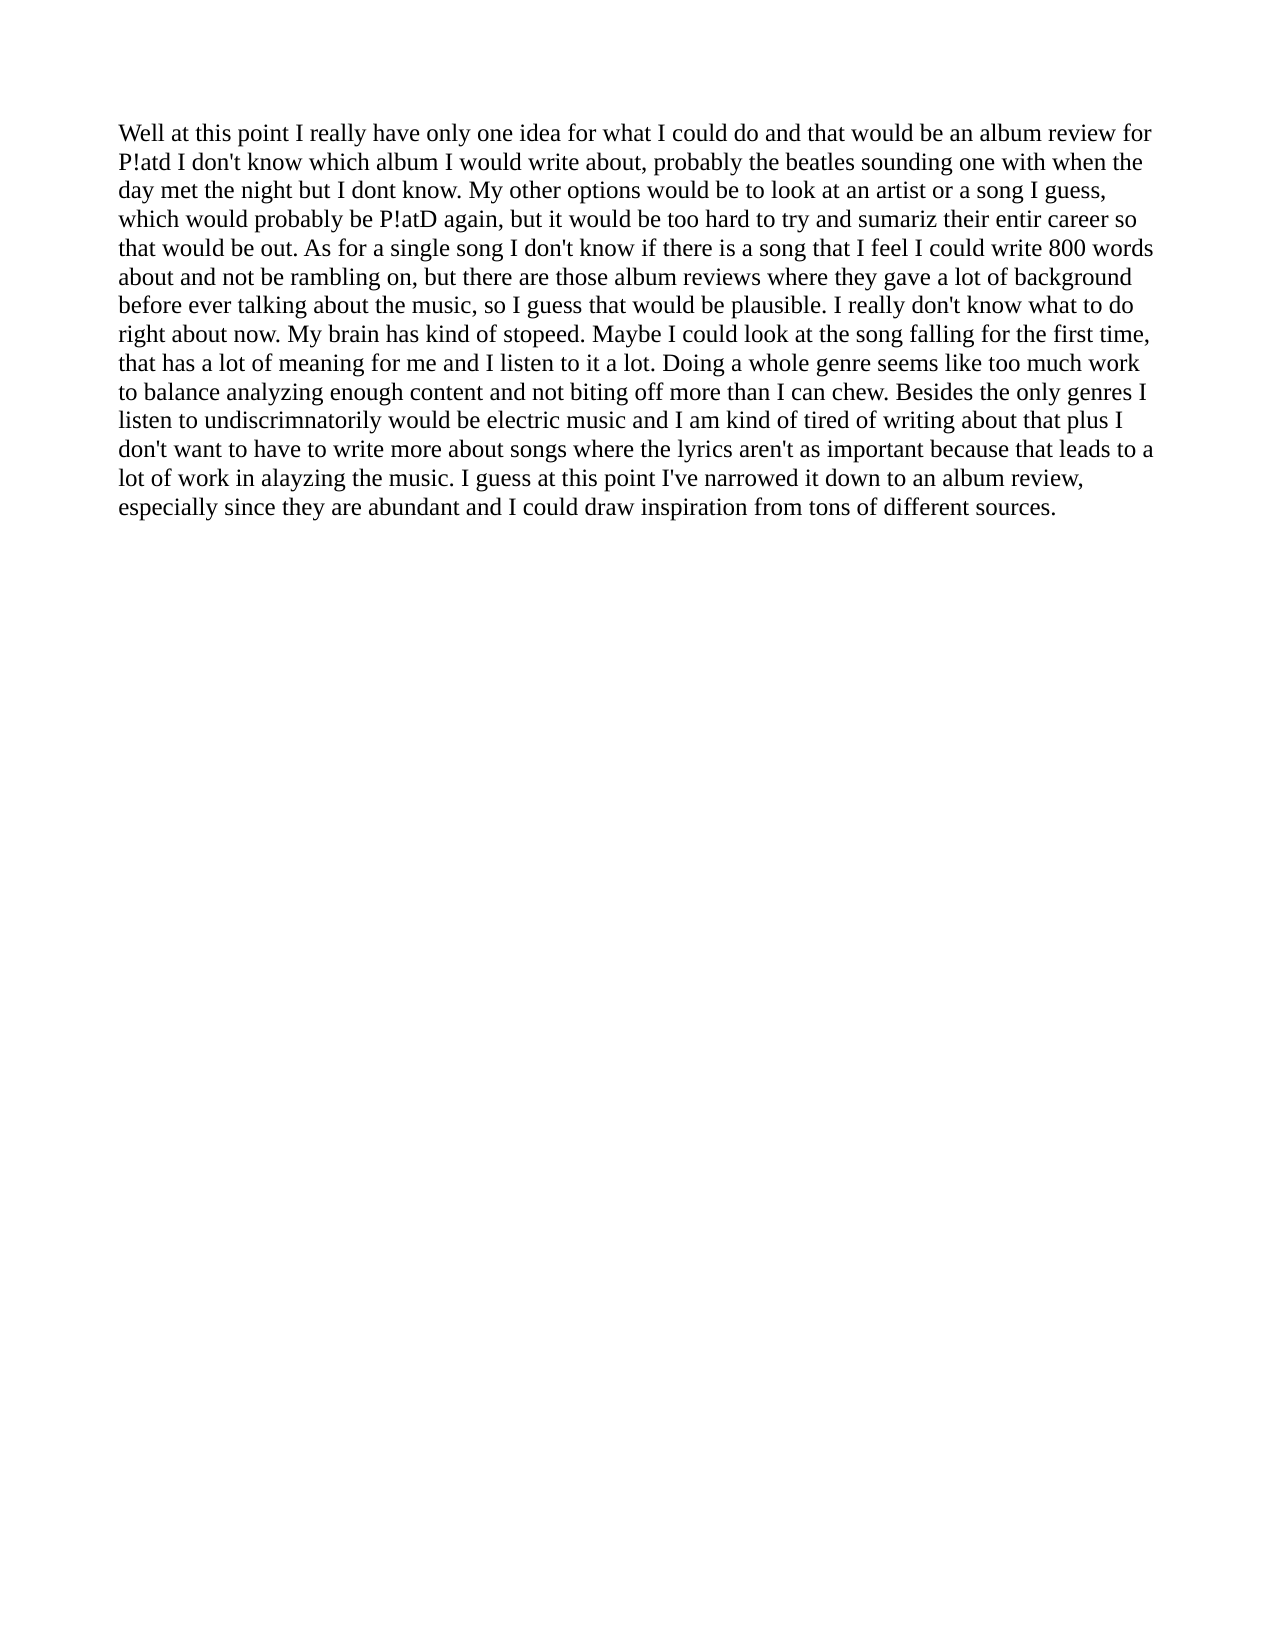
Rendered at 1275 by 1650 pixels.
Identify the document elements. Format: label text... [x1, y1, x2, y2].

text Well at this point I really have only one idea for what I could do and that would be an album review for P!atd I don't know which album I would write about, probably the beatles sounding one with when the day met the night but I dont know. My other options would be to look at an artist or a song I guess, which would probably be P!atD again, but it would be too hard to try and sumariz their entir career so that would be out. As for a single song I don't know if there is a song that I feel I could write 800 words about and not be rambling on, but there are those album reviews where they gave a lot of background before ever talking about the music, so I guess that would be plausible. I really don't know what to do right about now. My brain has kind of stopeed. Maybe I could look at the song falling for the first time, that has a lot of meaning for me and I listen to it a lot. Doing a whole genre seems like too much work to balance analyzing enough content and not biting off more than I can chew. Besides the only genres I listen to undiscrimnatorily would be electric music and I am kind of tired of writing about that plus I don't want to have to write more about songs where the lyrics aren't as important because that leads to a lot of work in alayzing the music. I guess at this point I've narrowed it down to an album review, especially since they are abundant and I could draw inspiration from tons of different sources. [118, 118, 1157, 521]
